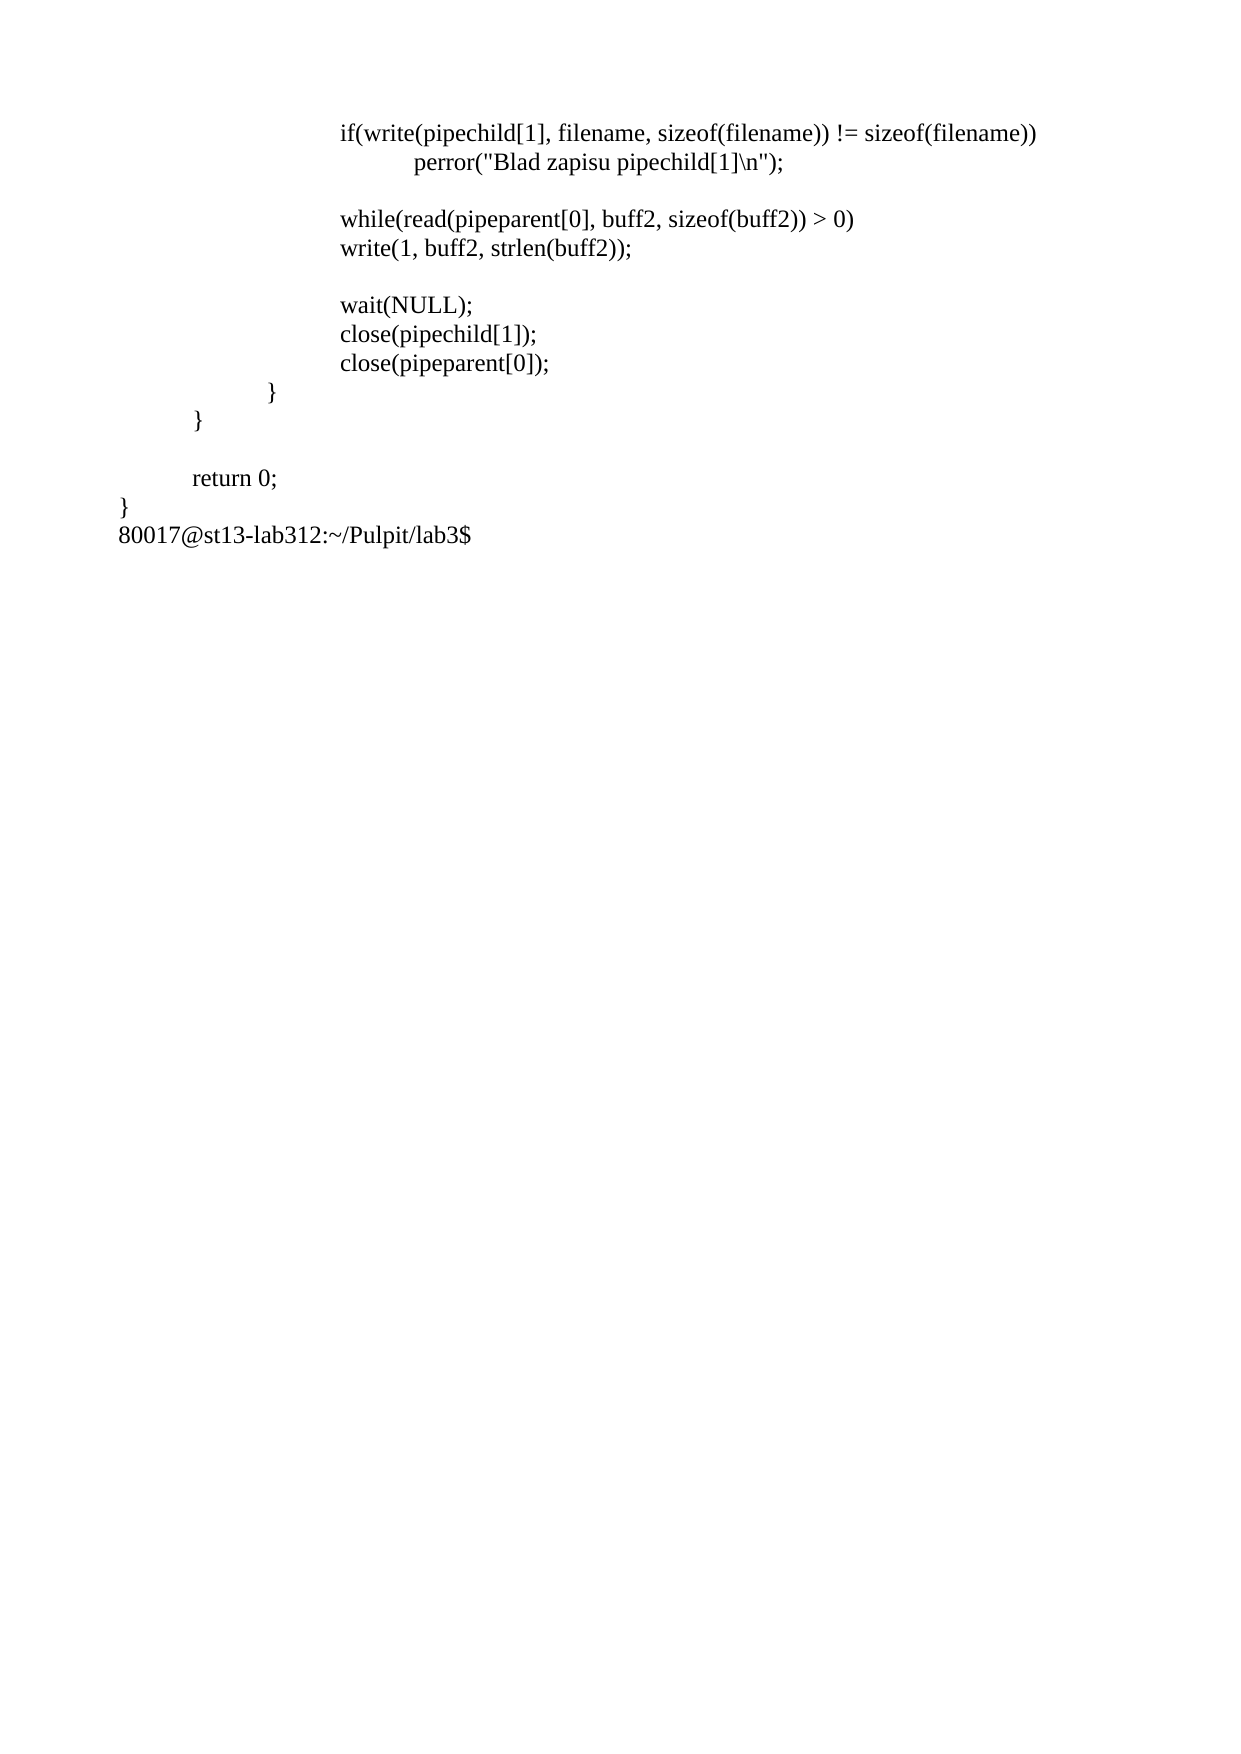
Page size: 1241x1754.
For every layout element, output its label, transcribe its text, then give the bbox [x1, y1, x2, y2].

text perror("Blad zapisu pipechild[1]\n"); [118, 147, 1122, 176]
text if(write(pipechild[1], filename, sizeof(filename)) != sizeof(filename)) [118, 118, 1122, 147]
text close(pipeparent[0]); [118, 348, 1122, 377]
text while(read(pipeparent[0], buff2, sizeof(buff2)) > 0) [118, 204, 1122, 233]
text close(pipechild[1]); [118, 319, 1122, 348]
text } [118, 492, 1122, 521]
text wait(NULL); [118, 291, 1122, 319]
text } [118, 406, 1122, 434]
text } [118, 377, 1122, 406]
text return 0; [118, 463, 1122, 492]
text write(1, buff2, strlen(buff2)); [118, 233, 1122, 262]
text 80017@st13-lab312:~/Pulpit/lab3$ [118, 521, 1122, 549]
